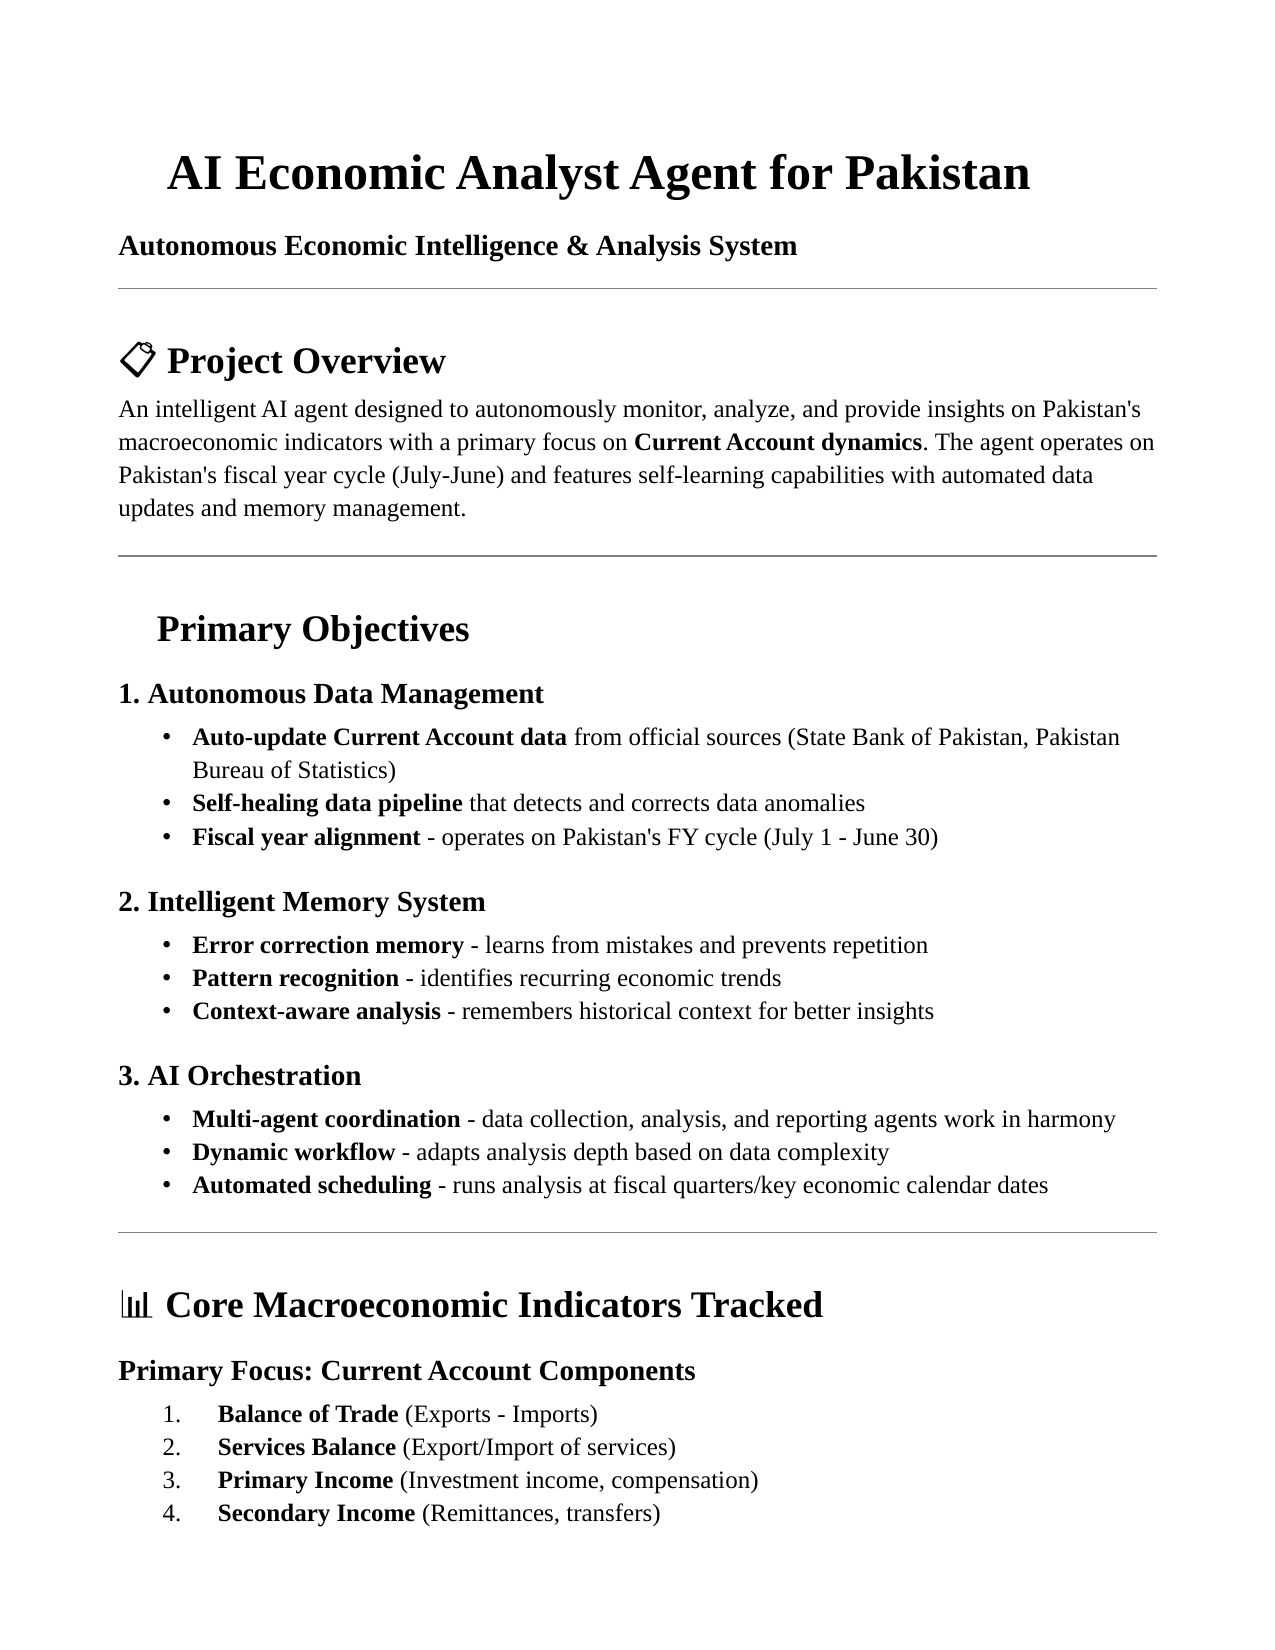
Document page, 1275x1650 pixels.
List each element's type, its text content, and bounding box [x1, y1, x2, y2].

list Pattern recognition - identifies recurring economic trends [162, 963, 1157, 992]
text An intelligent AI agent designed to autonomously monitor, analyze, and provide insights on Pakistan's macroeconomic indicators with a primary focus on Current Account dynamics. The agent operates on Pakistan's fiscal year cycle (July-June) and features self-learning capabilities with automated data updates and memory management. [118, 394, 1157, 522]
subtitle 3. AI Orchestration [118, 1058, 1157, 1092]
subtitle 1. Autonomous Data Management [118, 676, 1157, 710]
list Auto-update Current Account data from official sources (State Bank of Pakistan, Pakistan Bureau of Statistics) [162, 722, 1157, 784]
subtitle 📋 Project Overview [118, 339, 1157, 382]
subtitle 🤖 AI Economic Analyst Agent for Pakistan [118, 143, 1157, 201]
list ✅ Services Balance (Export/Import of services) [162, 1432, 1157, 1461]
list ✅ Balance of Trade (Exports - Imports) [162, 1399, 1157, 1428]
list Context-aware analysis - remembers historical context for better insights [162, 996, 1157, 1024]
subtitle 2. Intelligent Memory System [118, 884, 1157, 917]
list Dynamic workflow - adapts analysis depth based on data complexity [162, 1137, 1157, 1166]
list Error correction memory - learns from mistakes and prevents repetition [162, 930, 1157, 958]
subtitle Primary Focus: Current Account Components [118, 1353, 1157, 1387]
subtitle 🎯 Primary Objectives [118, 606, 1157, 649]
list ✅ Primary Income (Investment income, compensation) [162, 1465, 1157, 1494]
list Automated scheduling - runs analysis at fiscal quarters/key economic calendar dates [162, 1170, 1157, 1199]
list ✅ Secondary Income (Remittances, transfers) [162, 1498, 1157, 1527]
list Multi-agent coordination - data collection, analysis, and reporting agents work in harmony [162, 1104, 1157, 1133]
subtitle Autonomous Economic Intelligence & Analysis System [118, 228, 1157, 261]
list Self-healing data pipeline that detects and corrects data anomalies [162, 788, 1157, 817]
list Fiscal year alignment - operates on Pakistan's FY cycle (July 1 - June 30) [162, 822, 1157, 850]
subtitle 📊 Core Macroeconomic Indicators Tracked [118, 1283, 1157, 1326]
